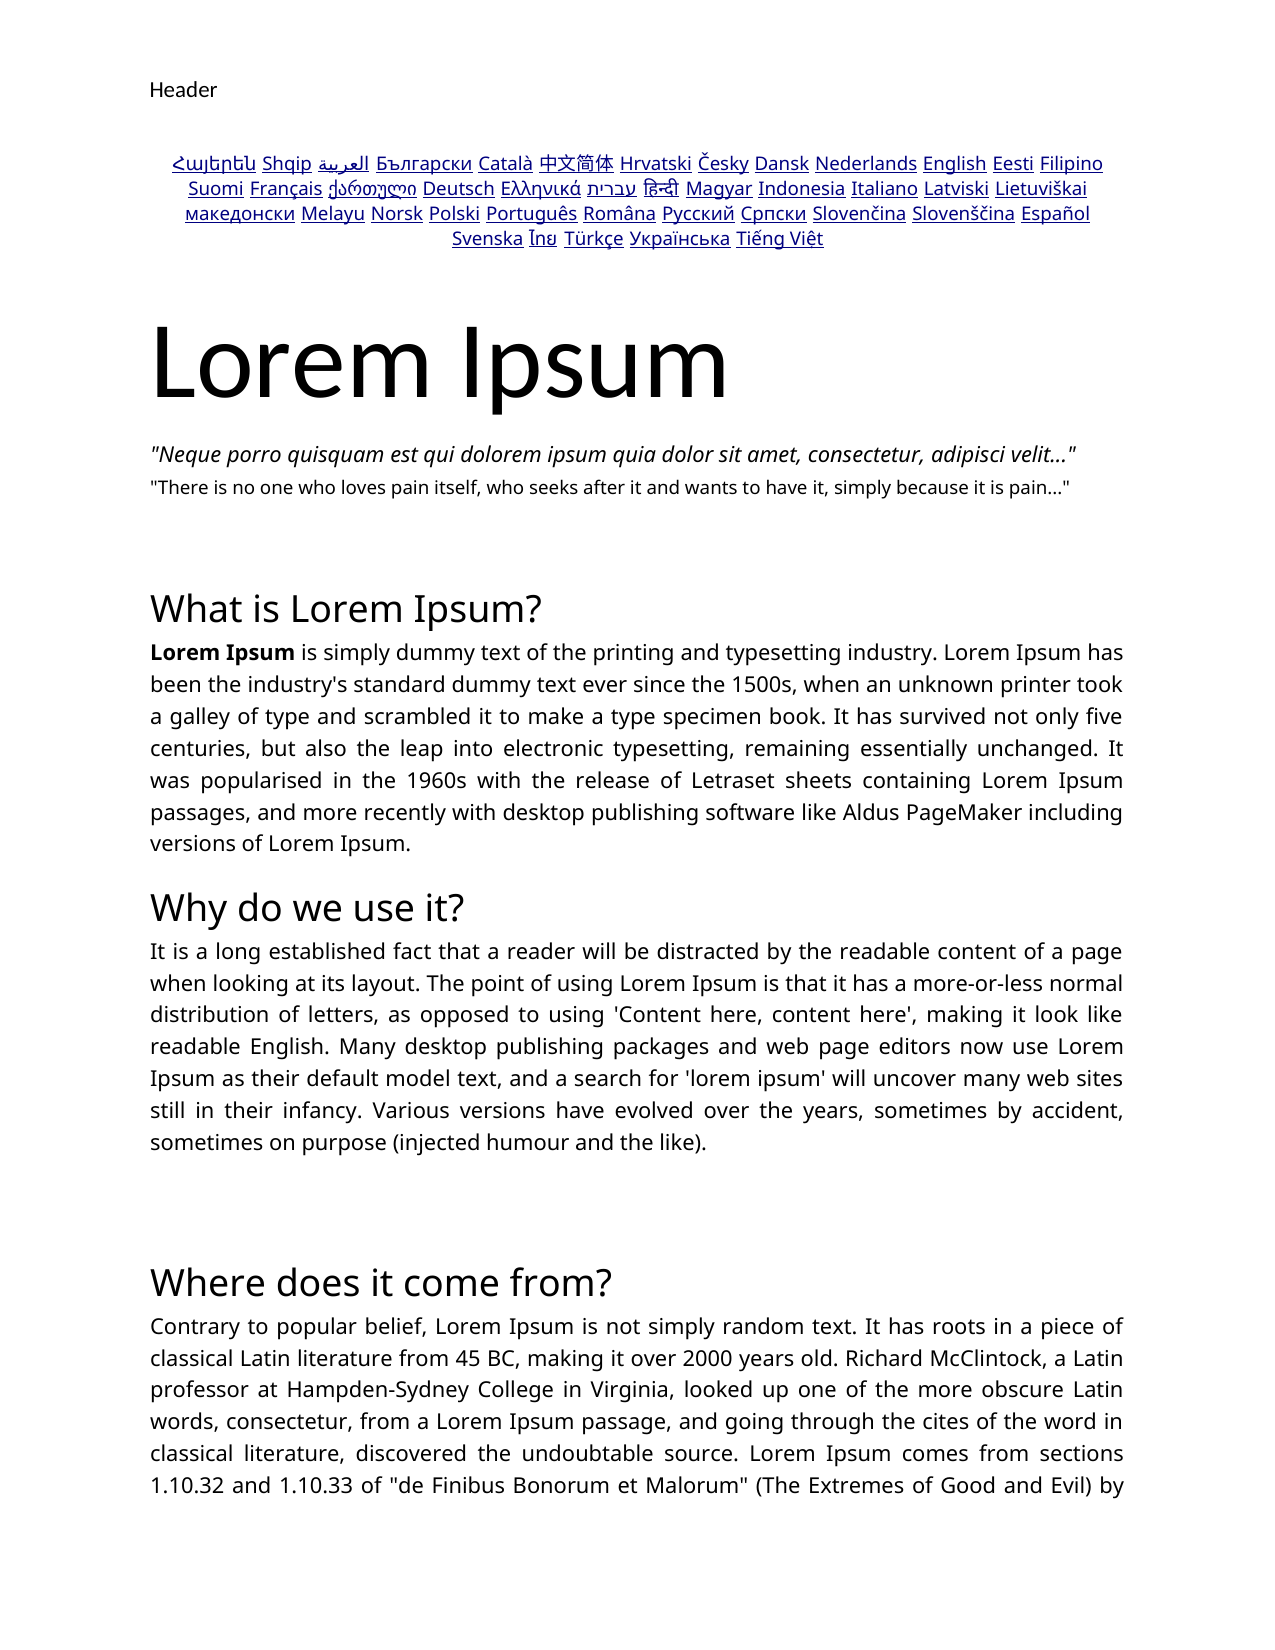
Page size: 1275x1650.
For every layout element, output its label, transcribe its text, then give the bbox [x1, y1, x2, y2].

text Հայերեն Shqip العربية Български Català 中文简体 Hrvatski Česky Dansk Nederlands English Eesti Filipino Suomi Français ქართული Deutsch Ελληνικά עברית हिन्दी Magyar Indonesia Italiano Latviski Lietuviškai македонски Melayu Norsk Polski Português Româna Pyccкий Српски Slovenčina Slovenščina Español Svenska ไทย Türkçe Українська Tiếng Việt [150, 150, 1125, 250]
subtitle "Neque porro quisquam est qui dolorem ipsum quia dolor sit amet, consectetur, adipisci velit..." [150, 439, 1125, 468]
text It is a long established fact that a reader will be distracted by the readable content of a page when looking at its layout. The point of using Lorem Ipsum is that it has a more-or-less normal distribution of letters, as opposed to using 'Content here, content here', making it look like readable English. Many desktop publishing packages and web page editors now use Lorem Ipsum as their default model text, and a search for 'lorem ipsum' will uncover many web sites still in their infancy. Various versions have evolved over the years, sometimes by accident, sometimes on purpose (injected humour and the like). [150, 936, 1125, 1157]
subtitle "There is no one who loves pain itself, who seeks after it and wants to have it, simply because it is pain..." [150, 475, 1125, 500]
text Lorem Ipsum is simply dummy text of the printing and typesetting industry. Lorem Ipsum has been the industry's standard dummy text ever since the 1500s, when an unknown printer took a galley of type and scrambled it to make a type specimen book. It has survived not only five centuries, but also the leap into electronic typesetting, remaining essentially unchanged. It was popularised in the 1960s with the release of Letraset sheets containing Lorem Ipsum passages, and more recently with desktop publishing software like Aldus PageMaker including versions of Lorem Ipsum. [150, 637, 1125, 858]
text Contrary to popular belief, Lorem Ipsum is not simply random text. It has roots in a piece of classical Latin literature from 45 BC, making it over 2000 years old. Richard McClintock, a Latin professor at Hampden-Sydney College in Virginia, looked up one of the more obscure Latin words, consectetur, from a Lorem Ipsum passage, and going through the cites of the word in classical literature, discovered the undoubtable source. Lorem Ipsum comes from sections 1.10.32 and 1.10.33 of "de Finibus Bonorum et Malorum" (The Extremes of Good and Evil) by [150, 1311, 1125, 1500]
subtitle Why do we use it? [150, 881, 1125, 932]
subtitle Lorem Ipsum [150, 292, 1125, 425]
subtitle Where does it come from? [150, 1256, 1125, 1307]
subtitle What is Lorem Ipsum? [150, 583, 1125, 634]
